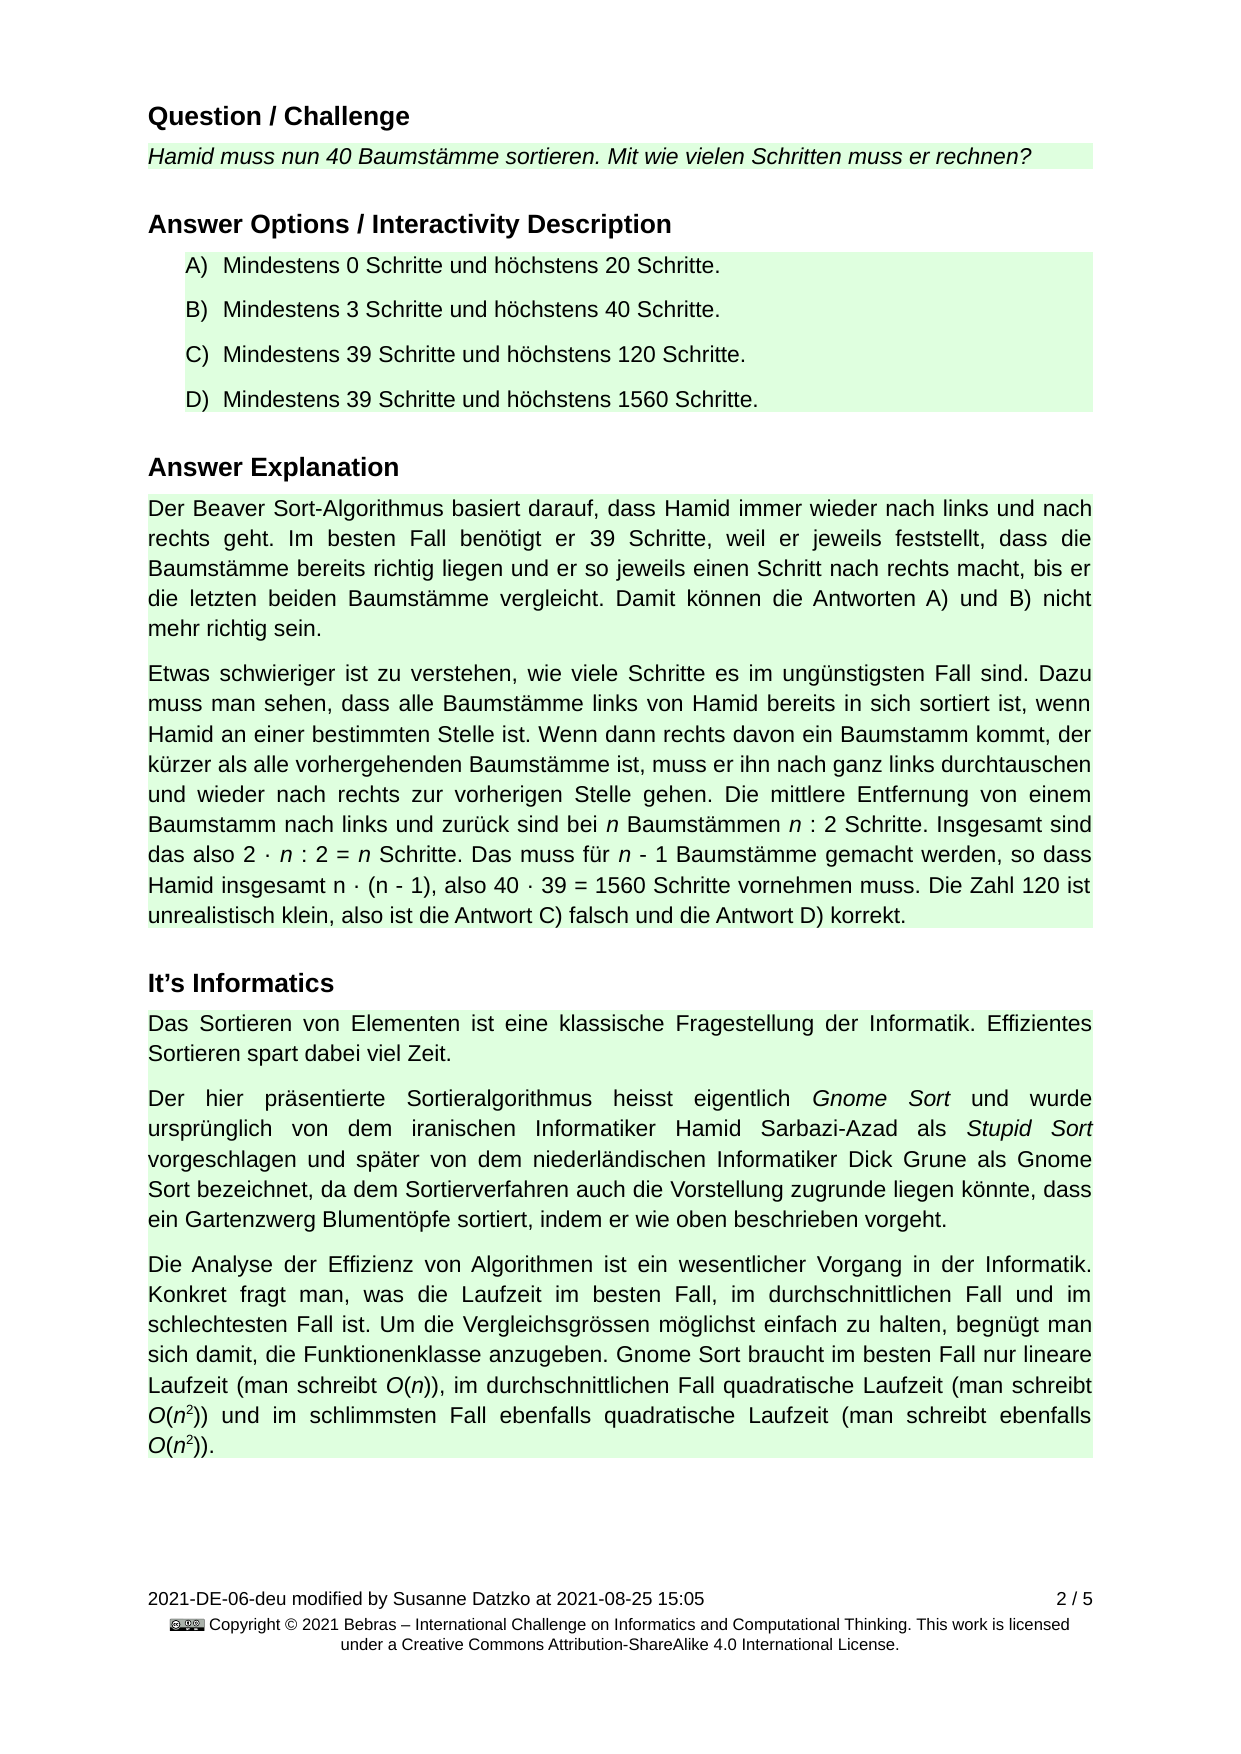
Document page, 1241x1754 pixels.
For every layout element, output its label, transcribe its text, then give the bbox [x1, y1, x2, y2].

text Der Beaver Sort-Algorithmus basiert darauf, dass Hamid immer wieder nach links und nach rechts geht. Im besten Fall benötigt er 39 Schritte, weil er jeweils feststellt, dass die Baumstämme bereits richtig liegen und er so jeweils einen Schritt nach rechts macht, bis er die letzten beiden Baumstämme vergleicht. Damit können die Antworten A) und B) nicht mehr richtig sein. [148, 494, 1093, 642]
subtitle Answer Explanation [148, 452, 1093, 482]
list Mindestens 39 Schritte und höchstens 1560 Schritte. [185, 386, 1093, 412]
subtitle Answer Options / Interactivity Description [148, 209, 1093, 239]
list Mindestens 3 Schritte und höchstens 40 Schritte. [185, 296, 1093, 323]
text Die Analyse der Effizienz von Algorithmen ist ein wesentlicher Vorgang in der Informatik. Konkret fragt man, was die Laufzeit im besten Fall, im durchschnittlichen Fall und im schlechtesten Fall ist. Um die Vergleichsgrössen möglichst einfach zu halten, begnügt man sich damit, die Funktionenklasse anzugeben. Gnome Sort braucht im besten Fall nur lineare Laufzeit (man schreibt O(n)), im durchschnittlichen Fall quadratische Laufzeit (man schreibt O(n2)) und im schlimmsten Fall ebenfalls quadratische Laufzeit (man schreibt ebenfalls O(n2)). [148, 1251, 1093, 1458]
text Der hier präsentierte Sortieralgorithmus heisst eigentlich Gnome Sort und wurde ursprünglich von dem iranischen Informatiker Hamid Sarbazi-Azad als Stupid Sort vorgeschlagen und später von dem niederländischen Informatiker Dick Grune als Gnome Sort bezeichnet, da dem Sortierverfahren auch die Vorstellung zugrunde liegen könnte, dass ein Gartenzwerg Blumentöpfe sortiert, indem er wie oben beschrieben vorgeht. [148, 1085, 1093, 1232]
subtitle Question / Challenge [148, 100, 1093, 131]
list Mindestens 39 Schritte und höchstens 120 Schritte. [185, 341, 1093, 368]
list Mindestens 0 Schritte und höchstens 20 Schritte. [185, 252, 1093, 278]
subtitle It’s Informatics [148, 967, 1093, 998]
text Das Sortieren von Elementen ist eine klassische Fragestellung der Informatik. Effizientes Sortieren spart dabei viel Zeit. [148, 1010, 1093, 1067]
text Hamid muss nun 40 Baumstämme sortieren. Mit wie vielen Schritten muss er rechnen? [148, 143, 1093, 169]
text Etwas schwieriger ist zu verstehen, wie viele Schritte es im ungünstigsten Fall sind. Dazu muss man sehen, dass alle Baumstämme links von Hamid bereits in sich sortiert ist, wenn Hamid an einer bestimmten Stelle ist. Wenn dann rechts davon ein Baumstamm kommt, der kürzer als alle vorhergehenden Baumstämme ist, muss er ihn nach ganz links durchtauschen und wieder nach rechts zur vorherigen Stelle gehen. Die mittlere Entfernung von einem Baumstamm nach links und zurück sind bei n Baumstämmen n : 2 Schritte. Insgesamt sind das also 2 · n : 2 = n Schritte. Das muss für n - 1 Baumstämme gemacht werden, so dass Hamid insgesamt n · (n - 1), also 40 · 39 = 1560 Schritte vornehmen muss. Die Zahl 120 ist unrealistisch klein, also ist die Antwort C) falsch und die Antwort D) korrekt. [148, 660, 1093, 928]
